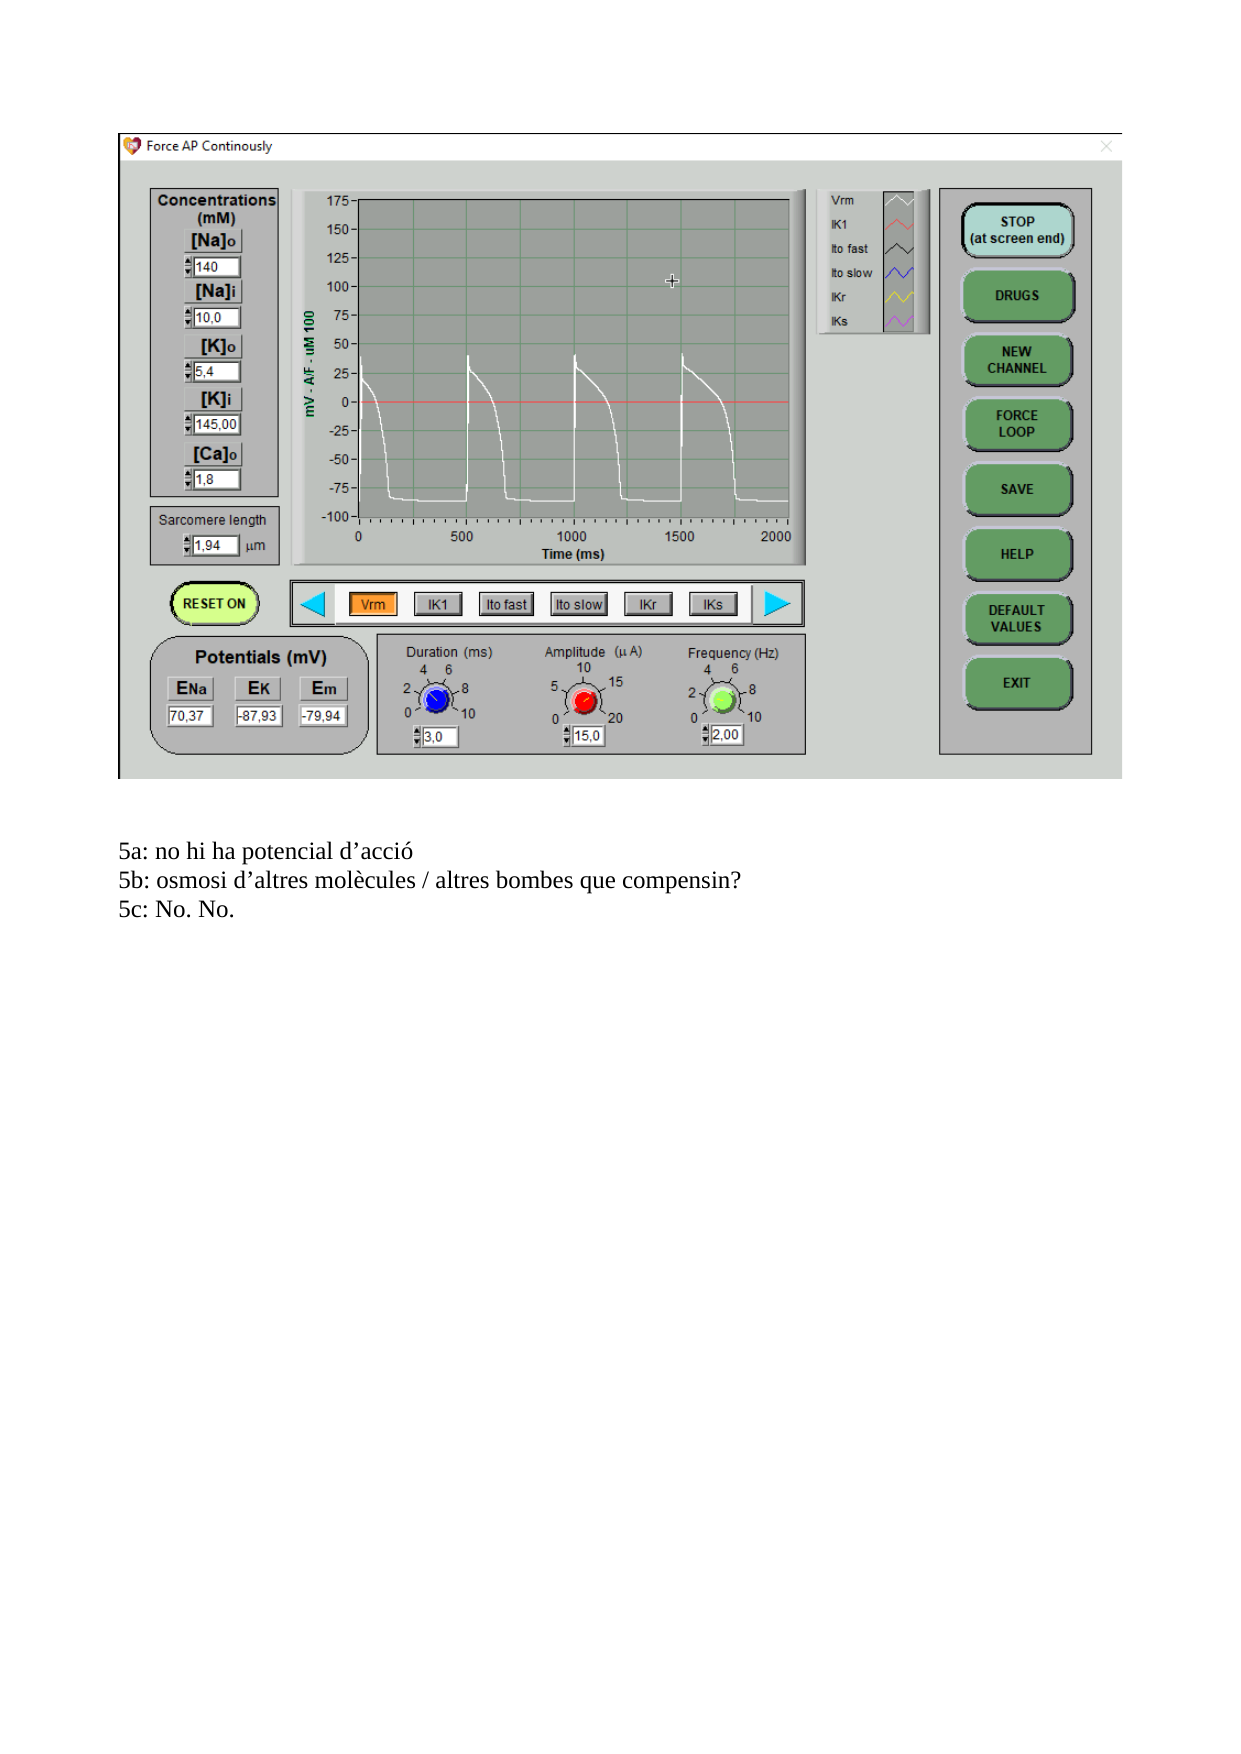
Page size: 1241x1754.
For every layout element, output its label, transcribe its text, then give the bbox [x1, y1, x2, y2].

text 5a: no hi ha potencial d’acció [118, 836, 1122, 865]
picture [118, 133, 1123, 779]
text 5c: No. No. [118, 894, 1122, 923]
text 5b: osmosi d’altres molècules / altres bombes que compensin? [118, 865, 1122, 894]
